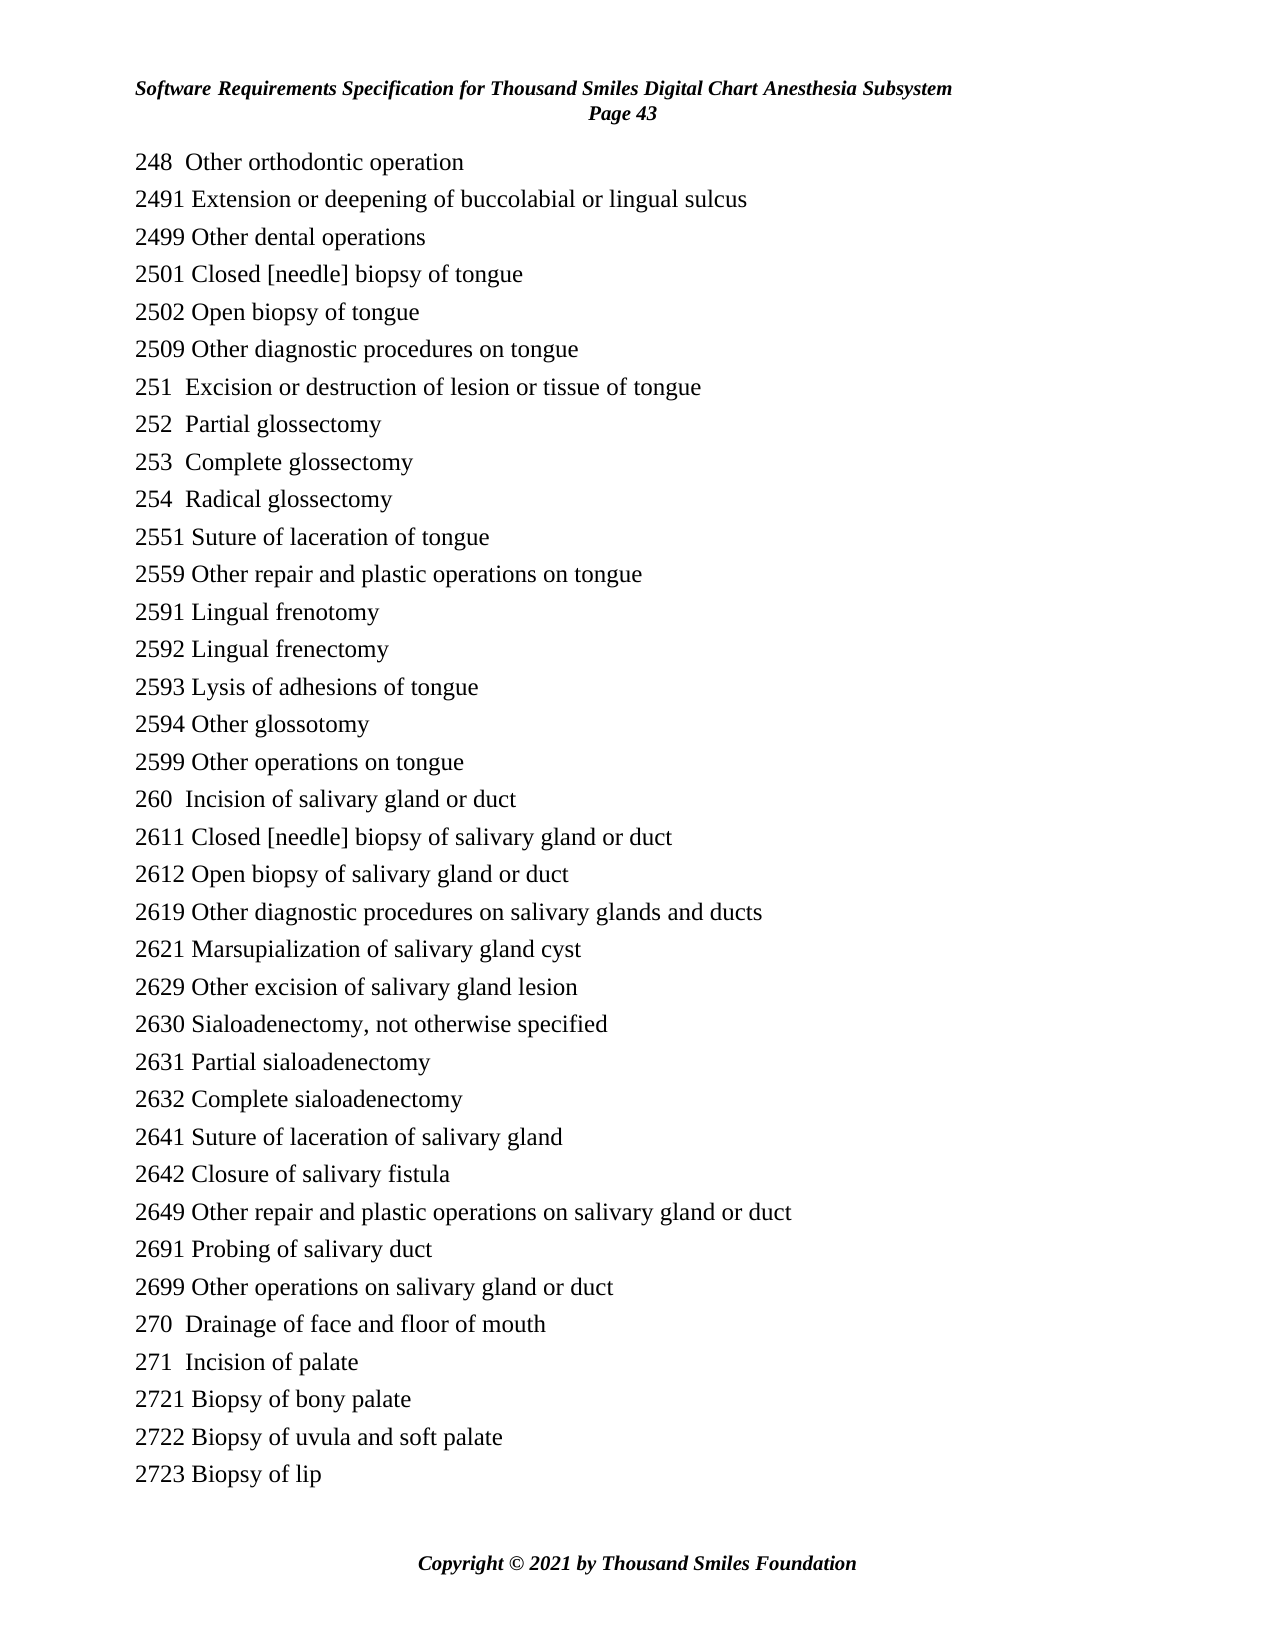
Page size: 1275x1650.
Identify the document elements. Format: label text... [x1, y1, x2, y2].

text 271 Incision of palate [135, 1350, 1140, 1375]
text 2629 Other excision of salivary gland lesion [135, 975, 1140, 1000]
text 248 Other orthodontic operation [135, 150, 1140, 175]
text 2641 Suture of laceration of salivary gland [135, 1125, 1140, 1150]
text 2491 Extension or deepening of buccolabial or lingual sulcus [135, 187, 1140, 212]
text 2591 Lingual frenotomy [135, 600, 1140, 625]
text 2594 Other glossotomy [135, 712, 1140, 737]
text 2699 Other operations on salivary gland or duct [135, 1275, 1140, 1300]
text 2632 Complete sialoadenectomy [135, 1087, 1140, 1112]
text 2649 Other repair and plastic operations on salivary gland or duct [135, 1200, 1140, 1225]
text 254 Radical glossectomy [135, 487, 1140, 512]
text 2721 Biopsy of bony palate [135, 1387, 1140, 1412]
text 2611 Closed [needle] biopsy of salivary gland or duct [135, 825, 1140, 850]
text 2551 Suture of laceration of tongue [135, 525, 1140, 550]
text 2501 Closed [needle] biopsy of tongue [135, 262, 1140, 287]
text 2723 Biopsy of lip [135, 1462, 1140, 1487]
text 2630 Sialoadenectomy, not otherwise specified [135, 1012, 1140, 1037]
text 260 Incision of salivary gland or duct [135, 787, 1140, 812]
text 2593 Lysis of adhesions of tongue [135, 675, 1140, 700]
text 2691 Probing of salivary duct [135, 1237, 1140, 1262]
text 2642 Closure of salivary fistula [135, 1162, 1140, 1187]
text 2499 Other dental operations [135, 225, 1140, 250]
text 252 Partial glossectomy [135, 412, 1140, 437]
text 2509 Other diagnostic procedures on tongue [135, 337, 1140, 362]
text 253 Complete glossectomy [135, 450, 1140, 475]
text 2621 Marsupialization of salivary gland cyst [135, 937, 1140, 962]
text 2612 Open biopsy of salivary gland or duct [135, 862, 1140, 887]
text 2559 Other repair and plastic operations on tongue [135, 562, 1140, 587]
text 251 Excision or destruction of lesion or tissue of tongue [135, 375, 1140, 400]
text 2722 Biopsy of uvula and soft palate [135, 1425, 1140, 1450]
text 2599 Other operations on tongue [135, 750, 1140, 775]
text 2631 Partial sialoadenectomy [135, 1050, 1140, 1075]
text 270 Drainage of face and floor of mouth [135, 1312, 1140, 1337]
text 2592 Lingual frenectomy [135, 637, 1140, 662]
text 2502 Open biopsy of tongue [135, 300, 1140, 325]
text 2619 Other diagnostic procedures on salivary glands and ducts [135, 900, 1140, 925]
